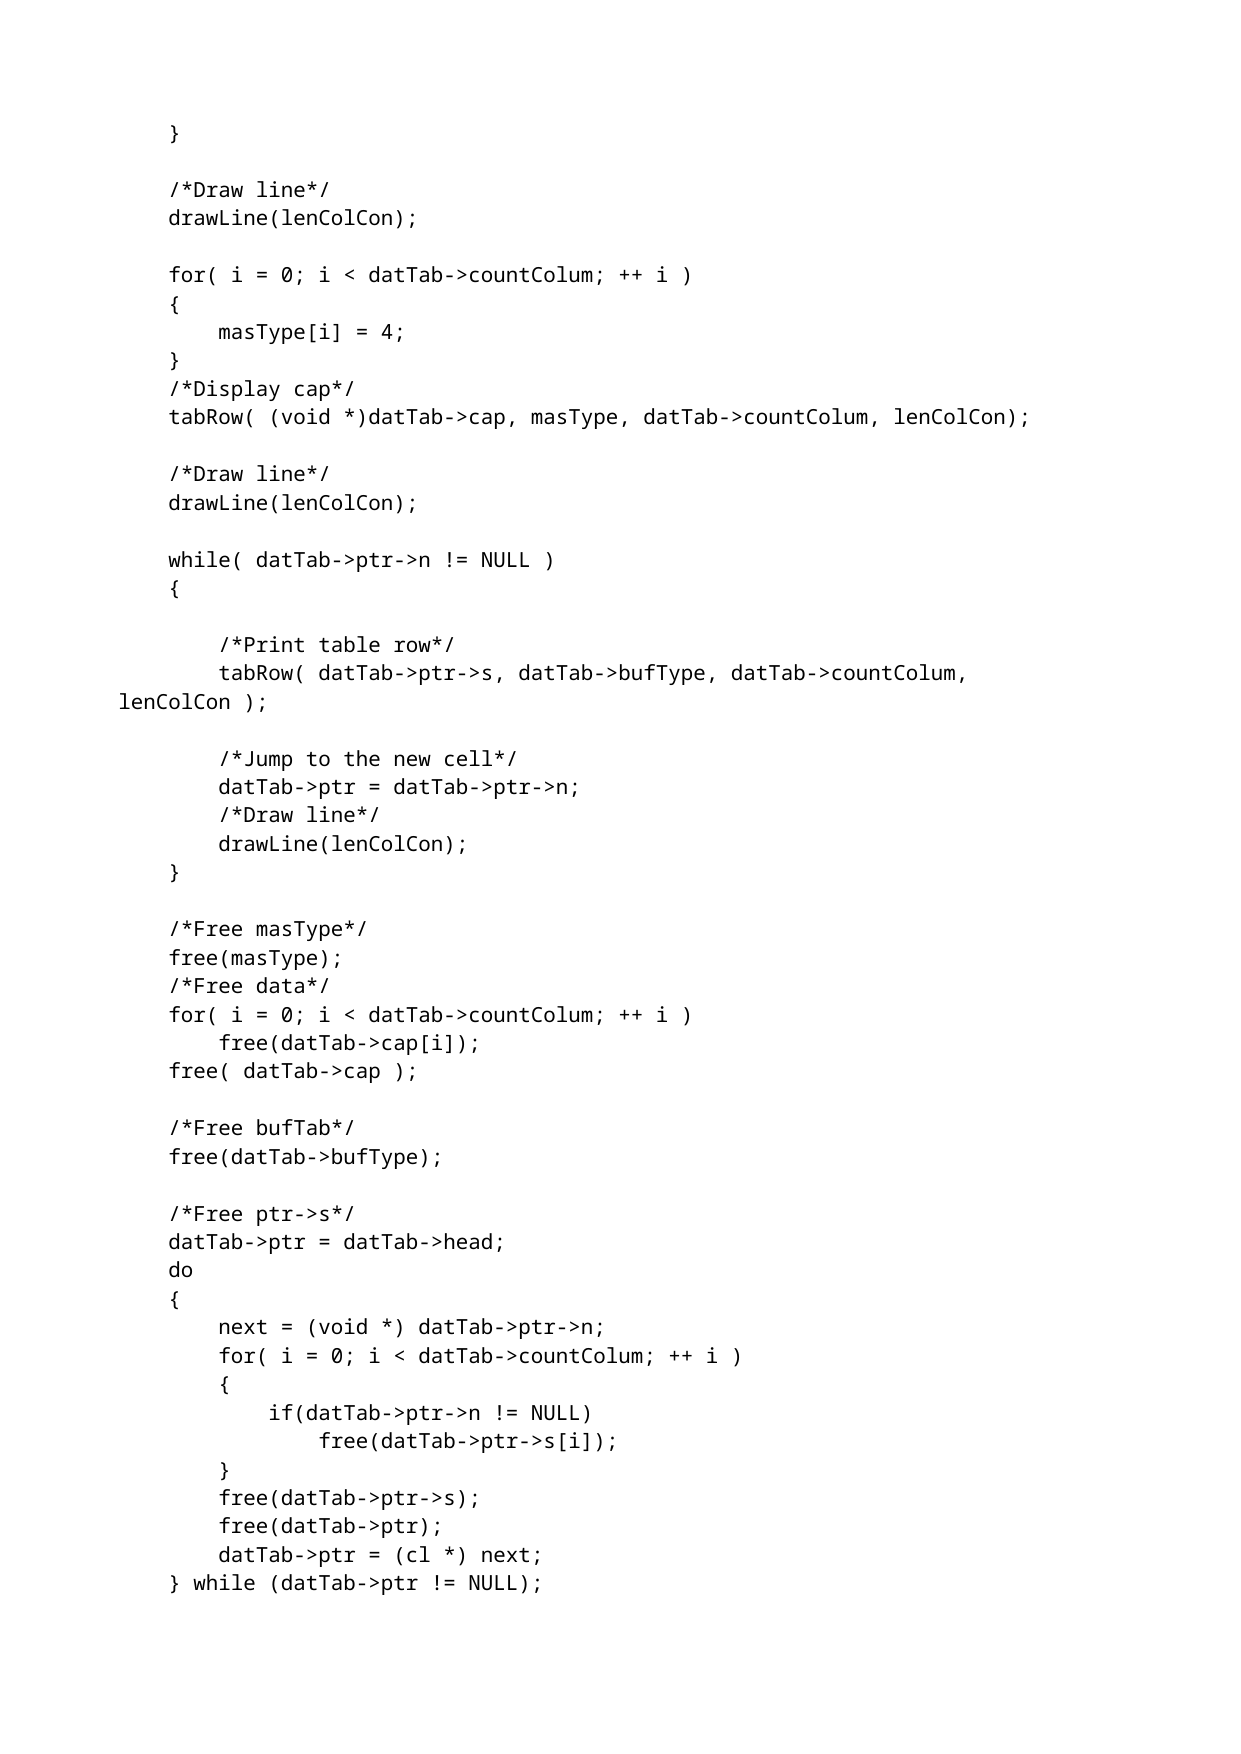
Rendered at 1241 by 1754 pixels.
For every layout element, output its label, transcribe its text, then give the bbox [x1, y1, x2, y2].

text datTab->ptr = datTab->ptr->n; [118, 772, 1122, 801]
text tabRow( datTab->ptr->s, datTab->bufType, datTab->countColum, lenColCon ); [118, 658, 1122, 715]
text /*Jump to the new cell*/ [118, 744, 1122, 772]
text datTab->ptr = (cl *) next; [118, 1540, 1122, 1568]
text free(datTab->cap[i]); [118, 1028, 1122, 1057]
text } [118, 1455, 1122, 1483]
text { [118, 573, 1122, 602]
text } while (datTab->ptr != NULL); [118, 1568, 1122, 1597]
text /*Free ptr->s*/ [118, 1199, 1122, 1227]
text free(datTab->ptr->s[i]); [118, 1426, 1122, 1455]
text free(masType); [118, 943, 1122, 971]
text } [118, 118, 1122, 147]
text while( datTab->ptr->n != NULL ) [118, 545, 1122, 573]
text } [118, 857, 1122, 886]
text /*Free bufTab*/ [118, 1113, 1122, 1142]
text /*Draw line*/ [118, 459, 1122, 488]
text datTab->ptr = datTab->head; [118, 1227, 1122, 1256]
text for( i = 0; i < datTab->countColum; ++ i ) [118, 1000, 1122, 1028]
text drawLine(lenColCon); [118, 829, 1122, 857]
text } [118, 346, 1122, 374]
text /*Print table row*/ [118, 630, 1122, 658]
text /*Draw line*/ [118, 175, 1122, 203]
text free(datTab->ptr); [118, 1512, 1122, 1540]
text masType[i] = 4; [118, 317, 1122, 346]
text for( i = 0; i < datTab->countColum; ++ i ) [118, 1341, 1122, 1369]
text drawLine(lenColCon); [118, 488, 1122, 516]
text free(datTab->bufType); [118, 1142, 1122, 1170]
text do [118, 1256, 1122, 1284]
text { [118, 1369, 1122, 1398]
text drawLine(lenColCon); [118, 203, 1122, 232]
text { [118, 289, 1122, 317]
text if(datTab->ptr->n != NULL) [118, 1398, 1122, 1426]
text /*Draw line*/ [118, 801, 1122, 829]
text next = (void *) datTab->ptr->n; [118, 1312, 1122, 1341]
text free(datTab->ptr->s); [118, 1483, 1122, 1512]
text /*Free masType*/ [118, 914, 1122, 943]
text { [118, 1284, 1122, 1312]
text free( datTab->cap ); [118, 1057, 1122, 1085]
text /*Free data*/ [118, 971, 1122, 1000]
text for( i = 0; i < datTab->countColum; ++ i ) [118, 260, 1122, 289]
text /*Display cap*/ [118, 374, 1122, 402]
text tabRow( (void *)datTab->cap, masType, datTab->countColum, lenColCon); [118, 402, 1122, 431]
